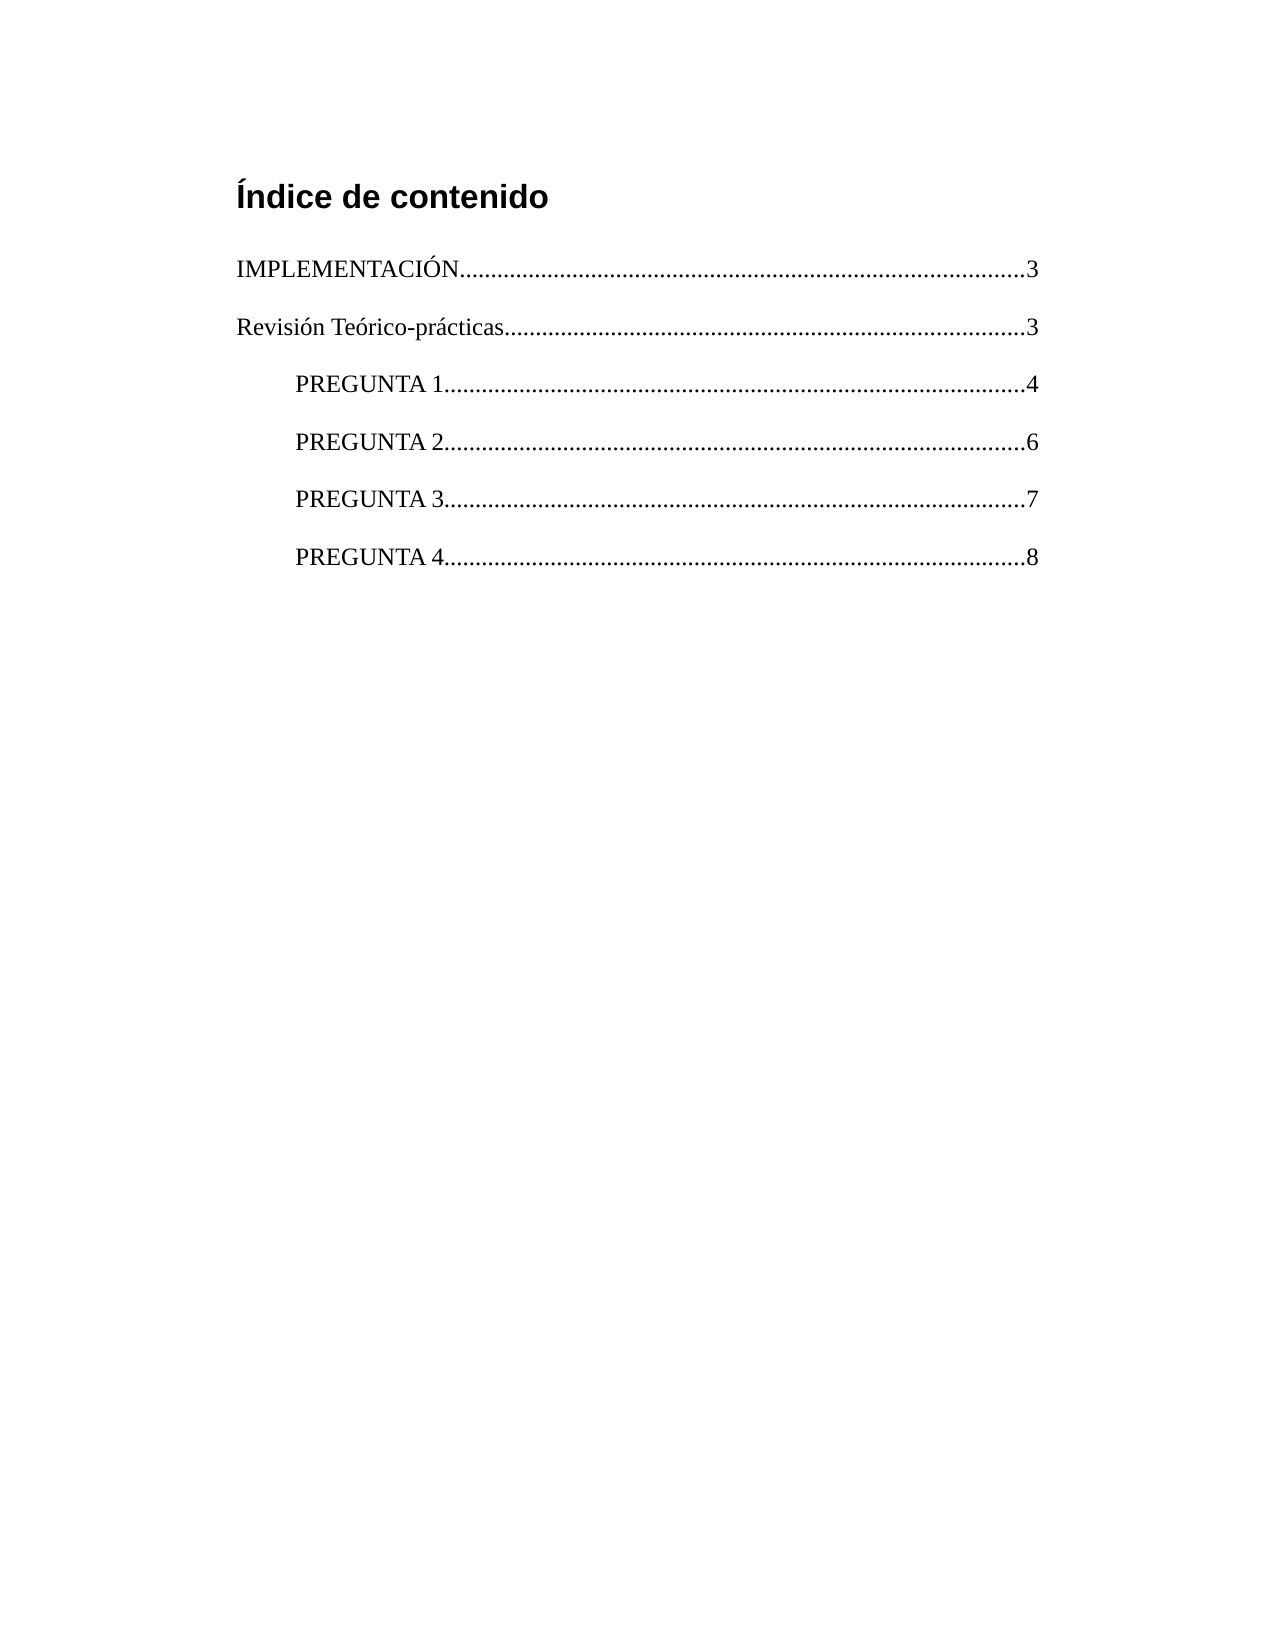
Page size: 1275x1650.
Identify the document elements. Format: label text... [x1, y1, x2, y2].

text PREGUNTA 2 6 [295, 427, 1039, 455]
text PREGUNTA 1 4 [295, 369, 1039, 398]
text PREGUNTA 4 8 [295, 542, 1039, 570]
subtitle Índice de contenido [236, 177, 1039, 216]
text Revisión Teórico-prácticas 3 [236, 312, 1039, 340]
text IMPLEMENTACIÓN 3 [236, 254, 1039, 283]
text PREGUNTA 3 7 [295, 484, 1039, 513]
